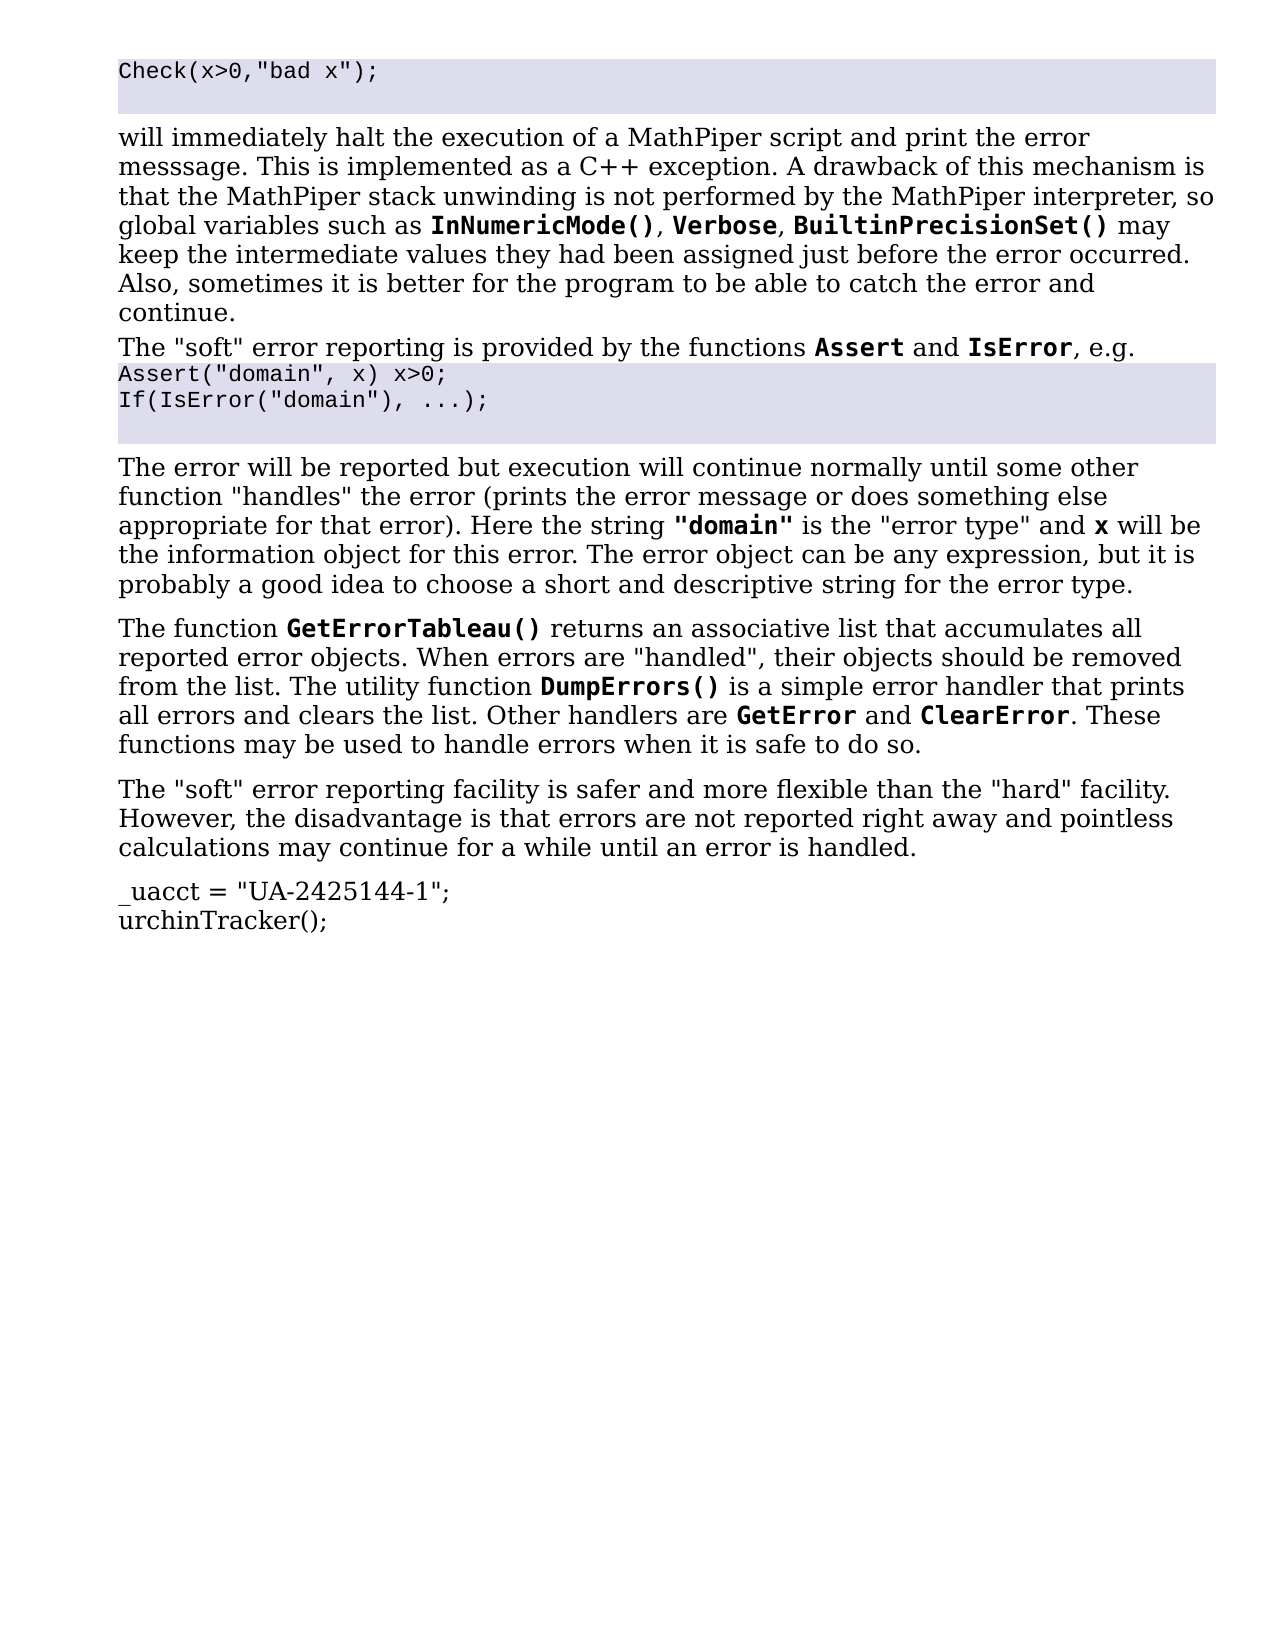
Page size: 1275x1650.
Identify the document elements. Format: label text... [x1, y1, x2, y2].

text _uacct = "UA-2425144-1"; urchinTracker(); [118, 877, 1216, 936]
table_header Check(x>0,"bad x"); [118, 59, 1216, 114]
text The "soft" error reporting facility is safer and more flexible than the "hard" facility. However, the disadvantage is that errors are not reported right away and pointless calculations may continue for a while until an error is handled. [118, 775, 1216, 862]
text The "soft" error reporting is provided by the functions Assert and IsError, e.g. [118, 334, 1216, 363]
text The function GetErrorTableau() returns an associative list that accumulates all reported error objects. When errors are "handled", their objects should be removed from the list. The utility function DumpErrors() is a simple error handler that prints all errors and clears the list. Other handlers are GetError and ClearError. These functions may be used to handle errors when it is safe to do so. [118, 614, 1216, 760]
text The error will be reported but execution will continue normally until some other function "handles" the error (prints the error message or does something else appropriate for that error). Here the string "domain" is the "error type" and x will be the information object for this error. The error object can be any expression, but it is probably a good idea to choose a short and descriptive string for the error type. [118, 453, 1216, 599]
text will immediately halt the execution of a MathPiper script and print the error messsage. This is implemented as a C++ exception. A drawback of this mechanism is that the MathPiper stack unwinding is not performed by the MathPiper interpreter, so global variables such as InNumericMode(), Verbose, BuiltinPrecisionSet() may keep the intermediate values they had been assigned just before the error occurred. Also, sometimes it is better for the program to be able to catch the error and continue. [118, 123, 1216, 328]
table_header Assert("domain", x) x>0; If(IsError("domain"), ...); [118, 363, 1216, 444]
